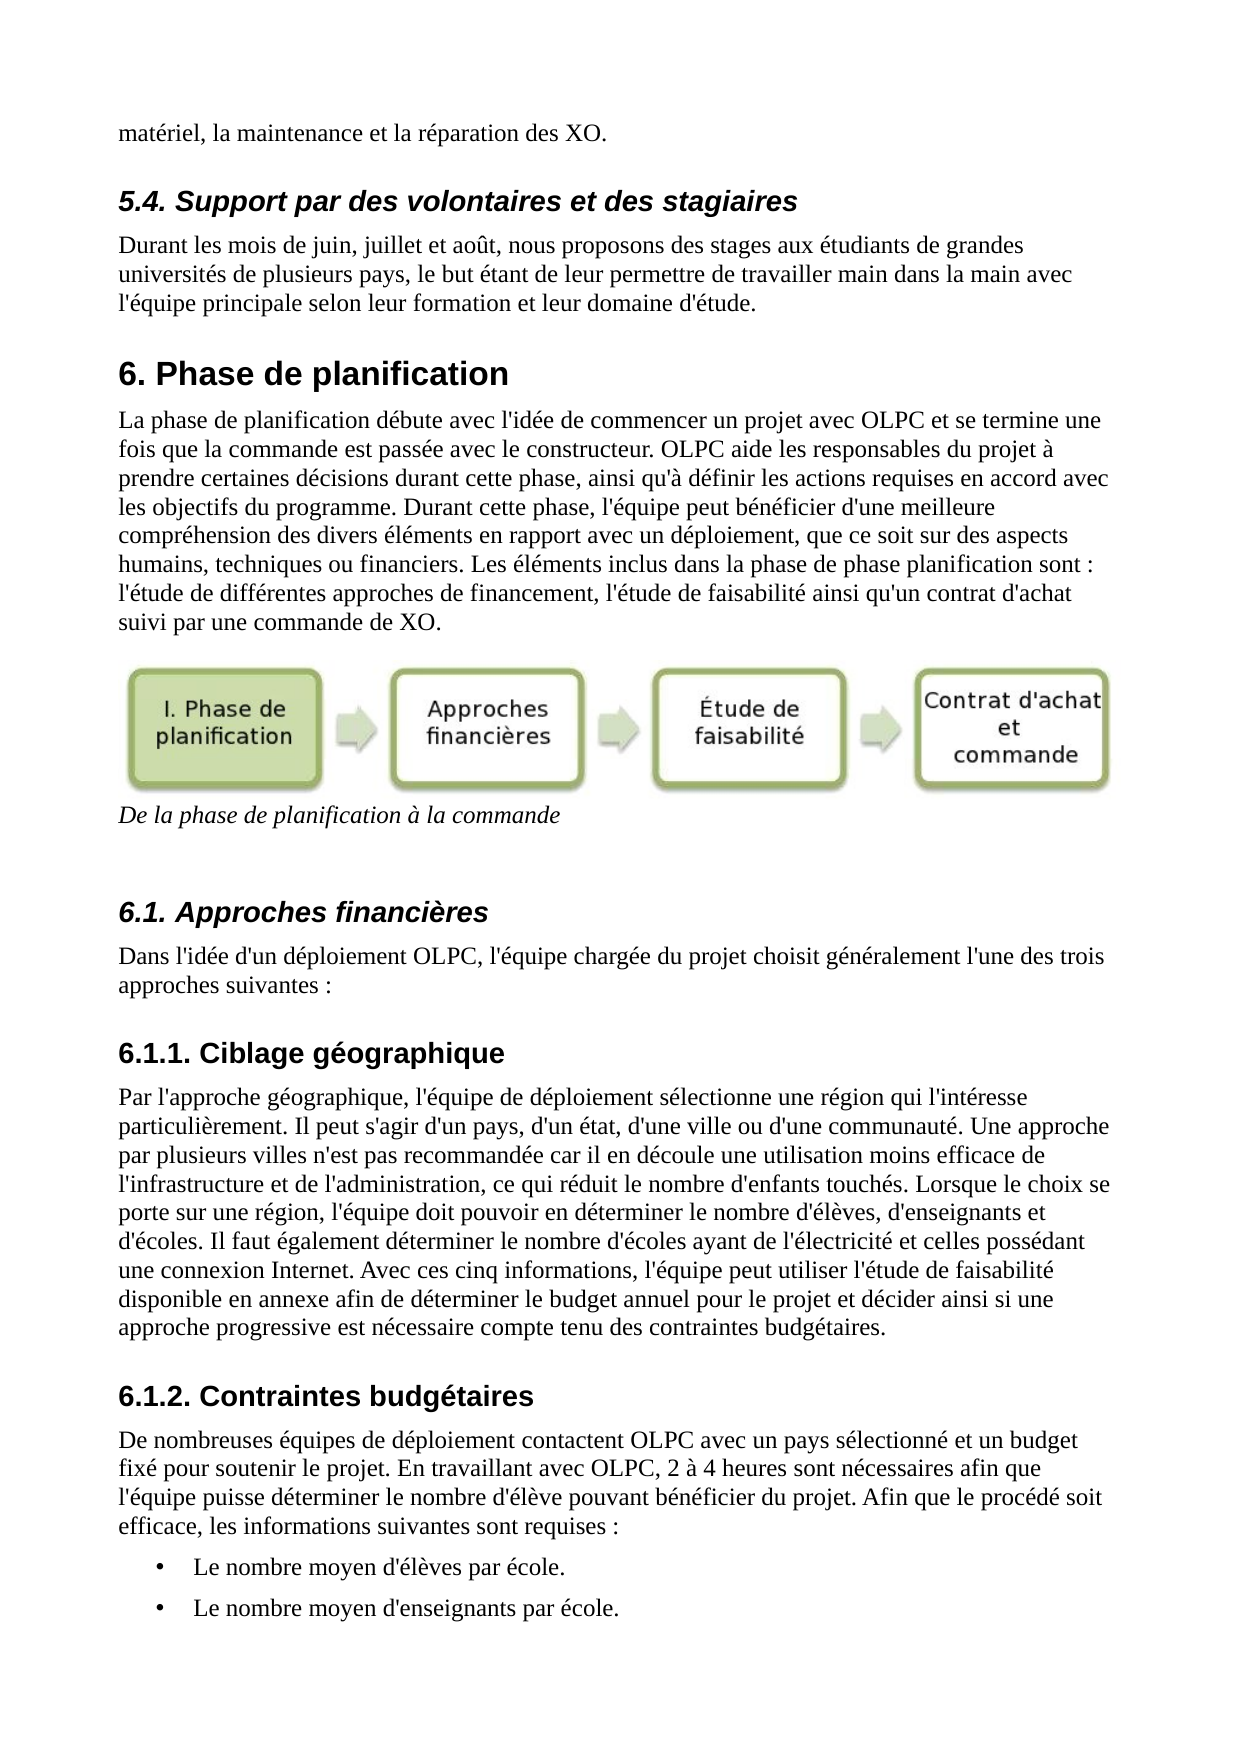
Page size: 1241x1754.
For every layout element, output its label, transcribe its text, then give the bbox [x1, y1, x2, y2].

text Dans l'idée d'un déploiement OLPC, l'équipe chargée du projet choisit généralement l'une des trois approches suivantes : [118, 941, 1122, 999]
subtitle Phase de planification [118, 354, 1122, 393]
text Par l'approche géographique, l'équipe de déploiement sélectionne une région qui l'intéresse particulièrement. Il peut s'agir d'un pays, d'un état, d'une ville ou d'une communauté. Une approche par plusieurs villes n'est pas recommandée car il en découle une utilisation moins efficace de l'infrastructure et de l'administration, ce qui réduit le nombre d'enfants touchés. Lorsque le choix se porte sur une région, l'équipe doit pouvoir en déterminer le nombre d'élèves, d'enseignants et d'écoles. Il faut également déterminer le nombre d'écoles ayant de l'électricité et celles possédant une connexion Internet. Avec ces cinq informations, l'équipe peut utiliser l'étude de faisabilité disponible en annexe afin de déterminer le budget annuel pour le projet et décider ainsi si une approche progressive est nécessaire compte tenu des contraintes budgétaires. [118, 1082, 1122, 1341]
list Le nombre moyen d'enseignants par école. [156, 1593, 1122, 1622]
subtitle Ciblage géographique [118, 1036, 1122, 1070]
text De la phase de planification à la commande [118, 801, 1122, 829]
text De nombreuses équipes de déploiement contactent OLPC avec un pays sélectionné et un budget fixé pour soutenir le projet. En travaillant avec OLPC, 2 à 4 heures sont nécessaires afin que l'équipe puisse déterminer le nombre d'élève pouvant bénéficier du projet. Afin que le procédé soit efficace, les informations suivantes sont requises : [118, 1425, 1122, 1540]
list Le nombre moyen d'élèves par école. [156, 1552, 1122, 1581]
subtitle Contraintes budgétaires [118, 1379, 1122, 1412]
text matériel, la maintenance et la réparation des XO. [118, 118, 1122, 147]
text La phase de planification débute avec l'idée de commencer un projet avec OLPC et se termine une fois que la commande est passée avec le constructeur. OLPC aide les responsables du projet à prendre certaines décisions durant cette phase, ainsi qu'à définir les actions requises en accord avec les objectifs du programme. Durant cette phase, l'équipe peut bénéficier d'une meilleure compréhension des divers éléments en rapport avec un déploiement, que ce soit sur des aspects humains, techniques ou financiers. Les éléments inclus dans la phase de phase planification sont : l'étude de différentes approches de financement, l'étude de faisabilité ainsi qu'un contrat d'achat suivi par une commande de XO. [118, 405, 1122, 635]
text Durant les mois de juin, juillet et août, nous proposons des stages aux étudiants de grandes universités de plusieurs pays, le but étant de leur permettre de travailler main dans la main avec l'équipe principale selon leur formation et leur domaine d'étude. [118, 230, 1122, 317]
subtitle Support par des volontaires et des stagiaires [118, 184, 1122, 218]
subtitle Approches financières [118, 895, 1122, 929]
